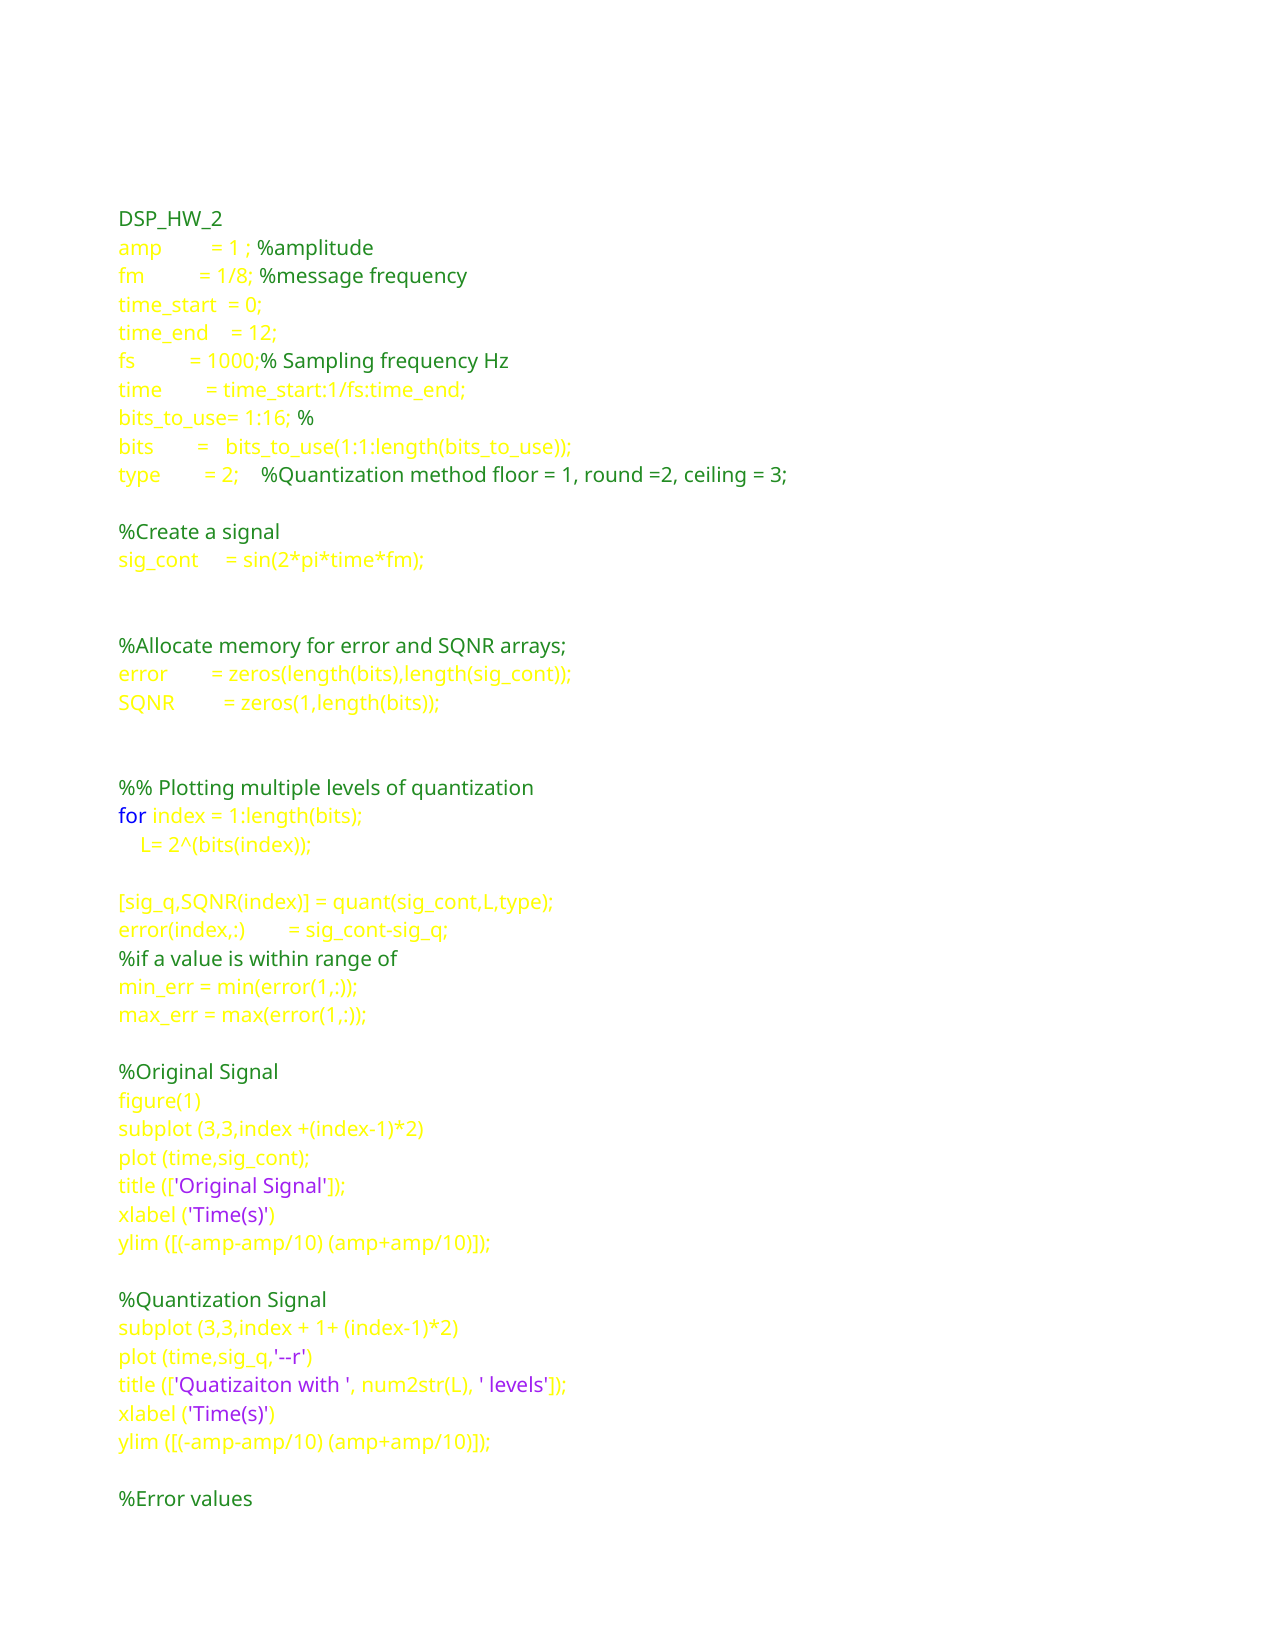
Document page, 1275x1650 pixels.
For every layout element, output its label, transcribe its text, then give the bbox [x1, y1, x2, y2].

text SQNR = zeros(1,length(bits)); [118, 688, 1157, 716]
text error = zeros(length(bits),length(sig_cont)); [118, 659, 1157, 688]
text max_err = max(error(1,:)); [118, 1001, 1157, 1029]
text L= 2^(bits(index)); [118, 830, 1157, 858]
text title (['Quatizaiton with ', num2str(L), ' levels']); [118, 1370, 1157, 1399]
text DSP_HW_2 [118, 204, 1157, 233]
text %% Plotting multiple levels of quantization [118, 773, 1157, 802]
text fs = 1000;% Sampling frequency Hz [118, 347, 1157, 375]
text ylim ([(-amp-amp/10) (amp+amp/10)]); [118, 1427, 1157, 1456]
text for index = 1:length(bits); [118, 802, 1157, 830]
text %if a value is within range of [118, 944, 1157, 972]
text %Allocate memory for error and SQNR arrays; [118, 631, 1157, 659]
text error(index,:) = sig_cont-sig_q; [118, 915, 1157, 944]
text type = 2; %Quantization method floor = 1, round =2, ceiling = 3; [118, 460, 1157, 489]
text xlabel ('Time(s)') [118, 1399, 1157, 1427]
text plot (time,sig_q,'--r') [118, 1342, 1157, 1370]
text fm = 1/8; %message frequency [118, 261, 1157, 290]
text [sig_q,SQNR(index)] = quant(sig_cont,L,type); [118, 887, 1157, 915]
text title (['Original Signal']); [118, 1171, 1157, 1200]
text bits = bits_to_use(1:1:length(bits_to_use)); [118, 432, 1157, 460]
text amp = 1 ; %amplitude [118, 233, 1157, 261]
text sig_cont = sin(2*pi*time*fm); [118, 546, 1157, 574]
text %Quantization Signal [118, 1285, 1157, 1313]
text time = time_start:1/fs:time_end; [118, 375, 1157, 403]
text time_start = 0; [118, 290, 1157, 318]
text %Original Signal [118, 1057, 1157, 1086]
text subplot (3,3,index +(index-1)*2) [118, 1114, 1157, 1143]
text time_end = 12; [118, 318, 1157, 347]
text %Error values [118, 1484, 1157, 1512]
text bits_to_use= 1:16; % [118, 403, 1157, 432]
text xlabel ('Time(s)') [118, 1200, 1157, 1228]
text subplot (3,3,index + 1+ (index-1)*2) [118, 1313, 1157, 1342]
text min_err = min(error(1,:)); [118, 972, 1157, 1001]
text figure(1) [118, 1086, 1157, 1114]
text ylim ([(-amp-amp/10) (amp+amp/10)]); [118, 1228, 1157, 1257]
text %Create a signal [118, 517, 1157, 546]
text plot (time,sig_cont); [118, 1143, 1157, 1171]
